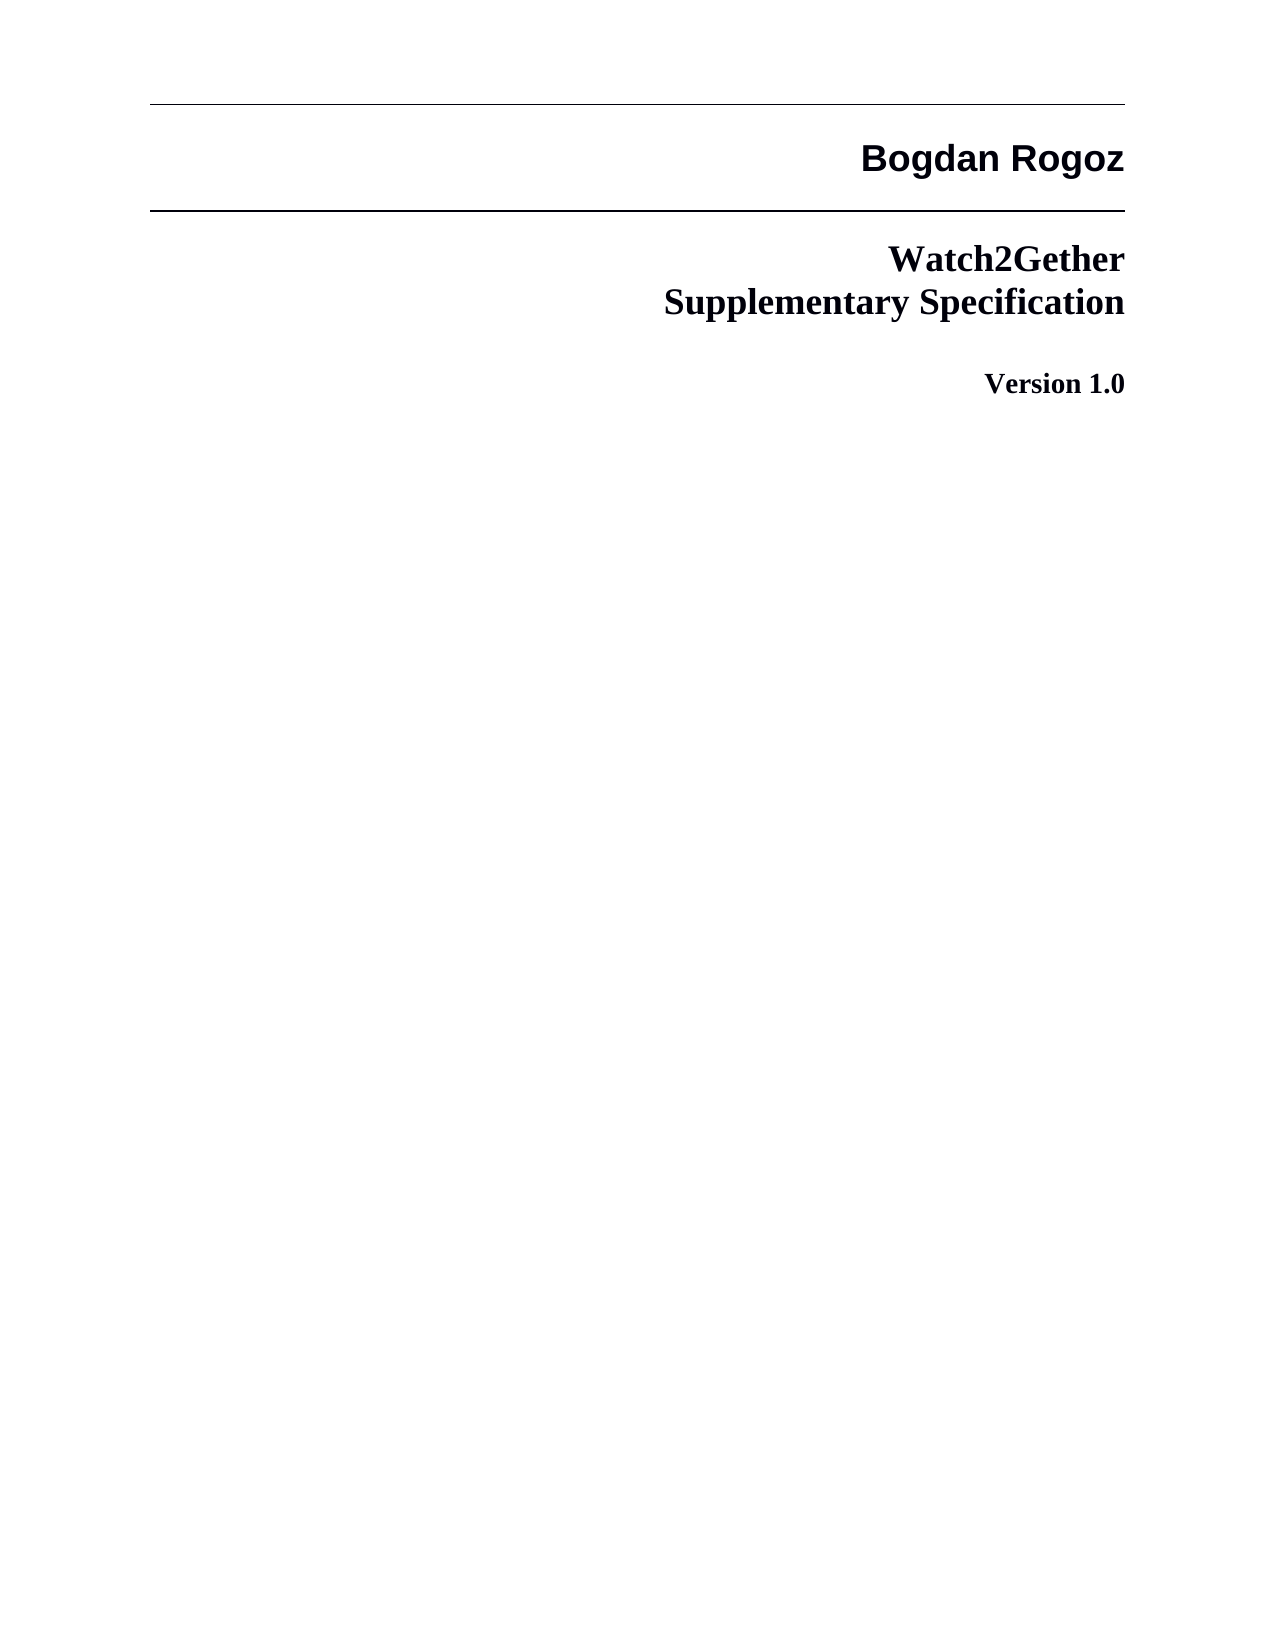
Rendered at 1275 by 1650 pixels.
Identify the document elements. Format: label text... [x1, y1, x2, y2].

title Watch2Gether [150, 237, 1125, 280]
title Supplementary Specification [150, 280, 1125, 323]
title Version 1.0 [150, 366, 1125, 399]
